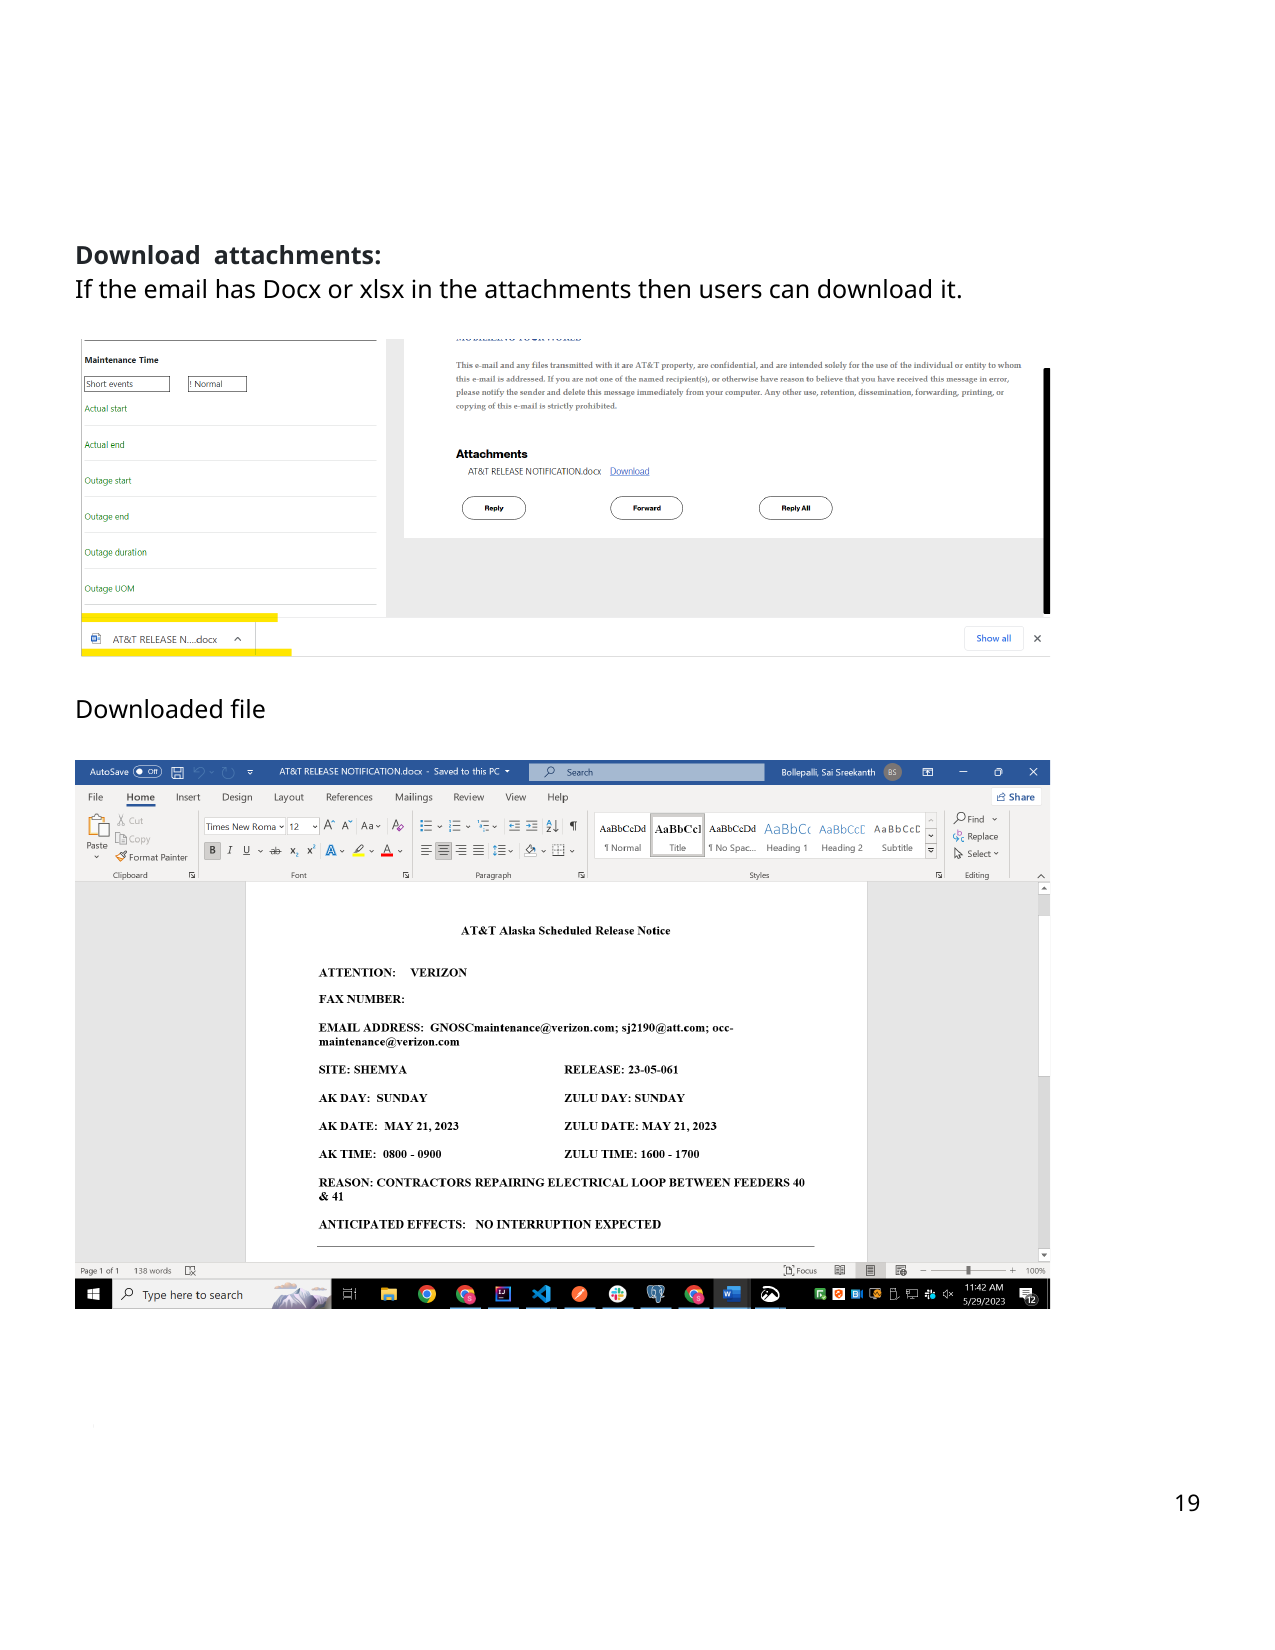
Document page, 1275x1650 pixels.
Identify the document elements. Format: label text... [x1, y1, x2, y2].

text Download attachments: If the email has Docx or xlsx in the attachments then users can download it. Downloaded file [75, 169, 1200, 1372]
picture [75, 339, 1050, 658]
picture [75, 760, 1050, 1309]
